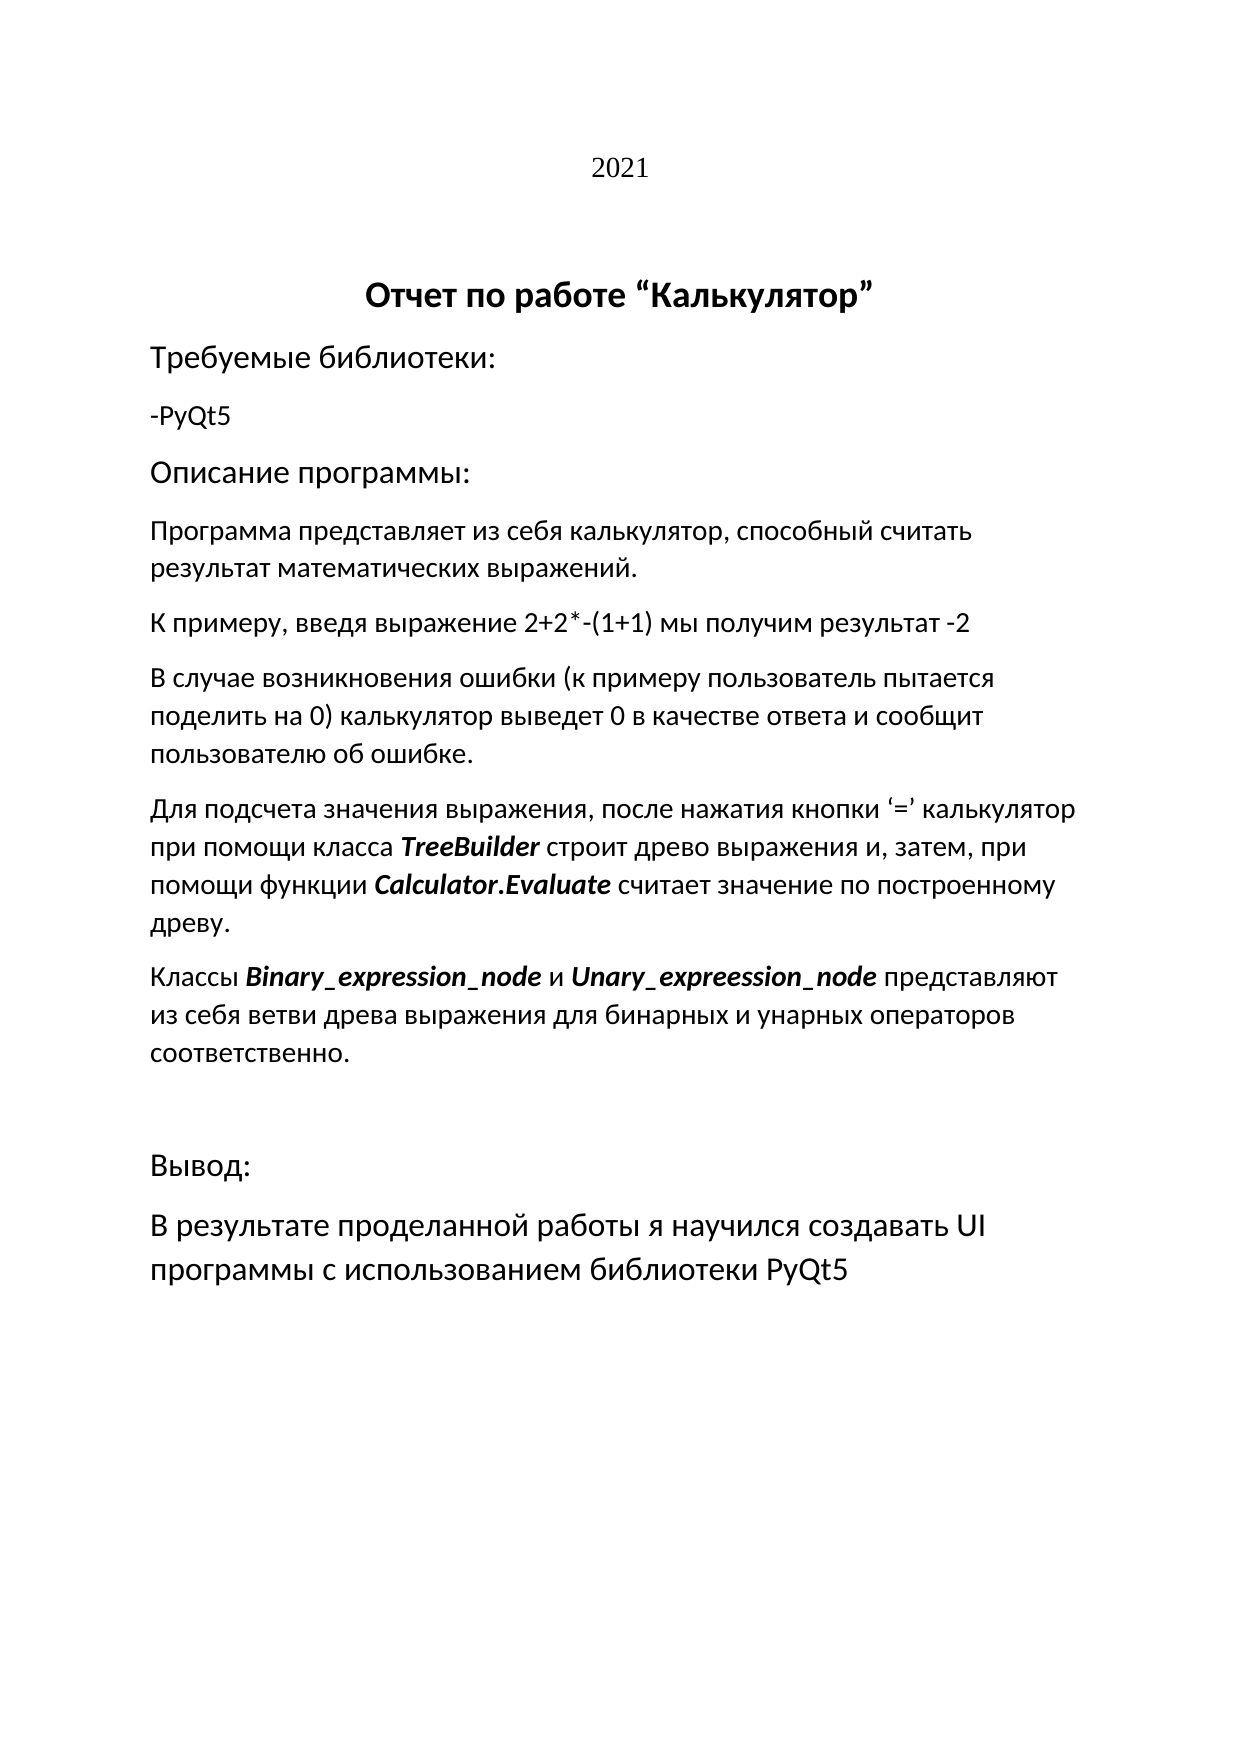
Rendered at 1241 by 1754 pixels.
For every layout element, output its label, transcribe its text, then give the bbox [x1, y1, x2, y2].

text Программа представляет из себя калькулятор, способный считать результат математических выражений. [150, 512, 1090, 585]
text -PyQt5 [150, 397, 1090, 432]
text Описание программы: [150, 451, 1090, 492]
text Для подсчета значения выражения, после нажатия кнопки ‘=’ калькулятор при помощи класса TreeBuilder строит древо выражения и, затем, при помощи функции Calculator.Evaluate считает значение по построенному древу. [150, 790, 1090, 939]
text 2021 [150, 150, 1090, 183]
text Классы Binary_expression_node и Unary_expreession_node представляют из себя ветви древа выражения для бинарных и унарных операторов соответственно. [150, 958, 1090, 1070]
text Отчет по работе “Калькулятор” [150, 271, 1090, 317]
text Требуемые библиотеки: [150, 336, 1090, 377]
text В случае возникновения ошибки (к примеру пользователь пытается поделить на 0) калькулятор выведет 0 в качестве ответа и сообщит пользователю об ошибке. [150, 659, 1090, 771]
text В результате проделанной работы я научился создавать UI программы с использованием библиотеки PyQt5 [150, 1204, 1090, 1288]
text Вывод: [150, 1144, 1090, 1184]
text К примеру, введя выражение 2+2*-(1+1) мы получим результат -2 [150, 604, 1090, 640]
